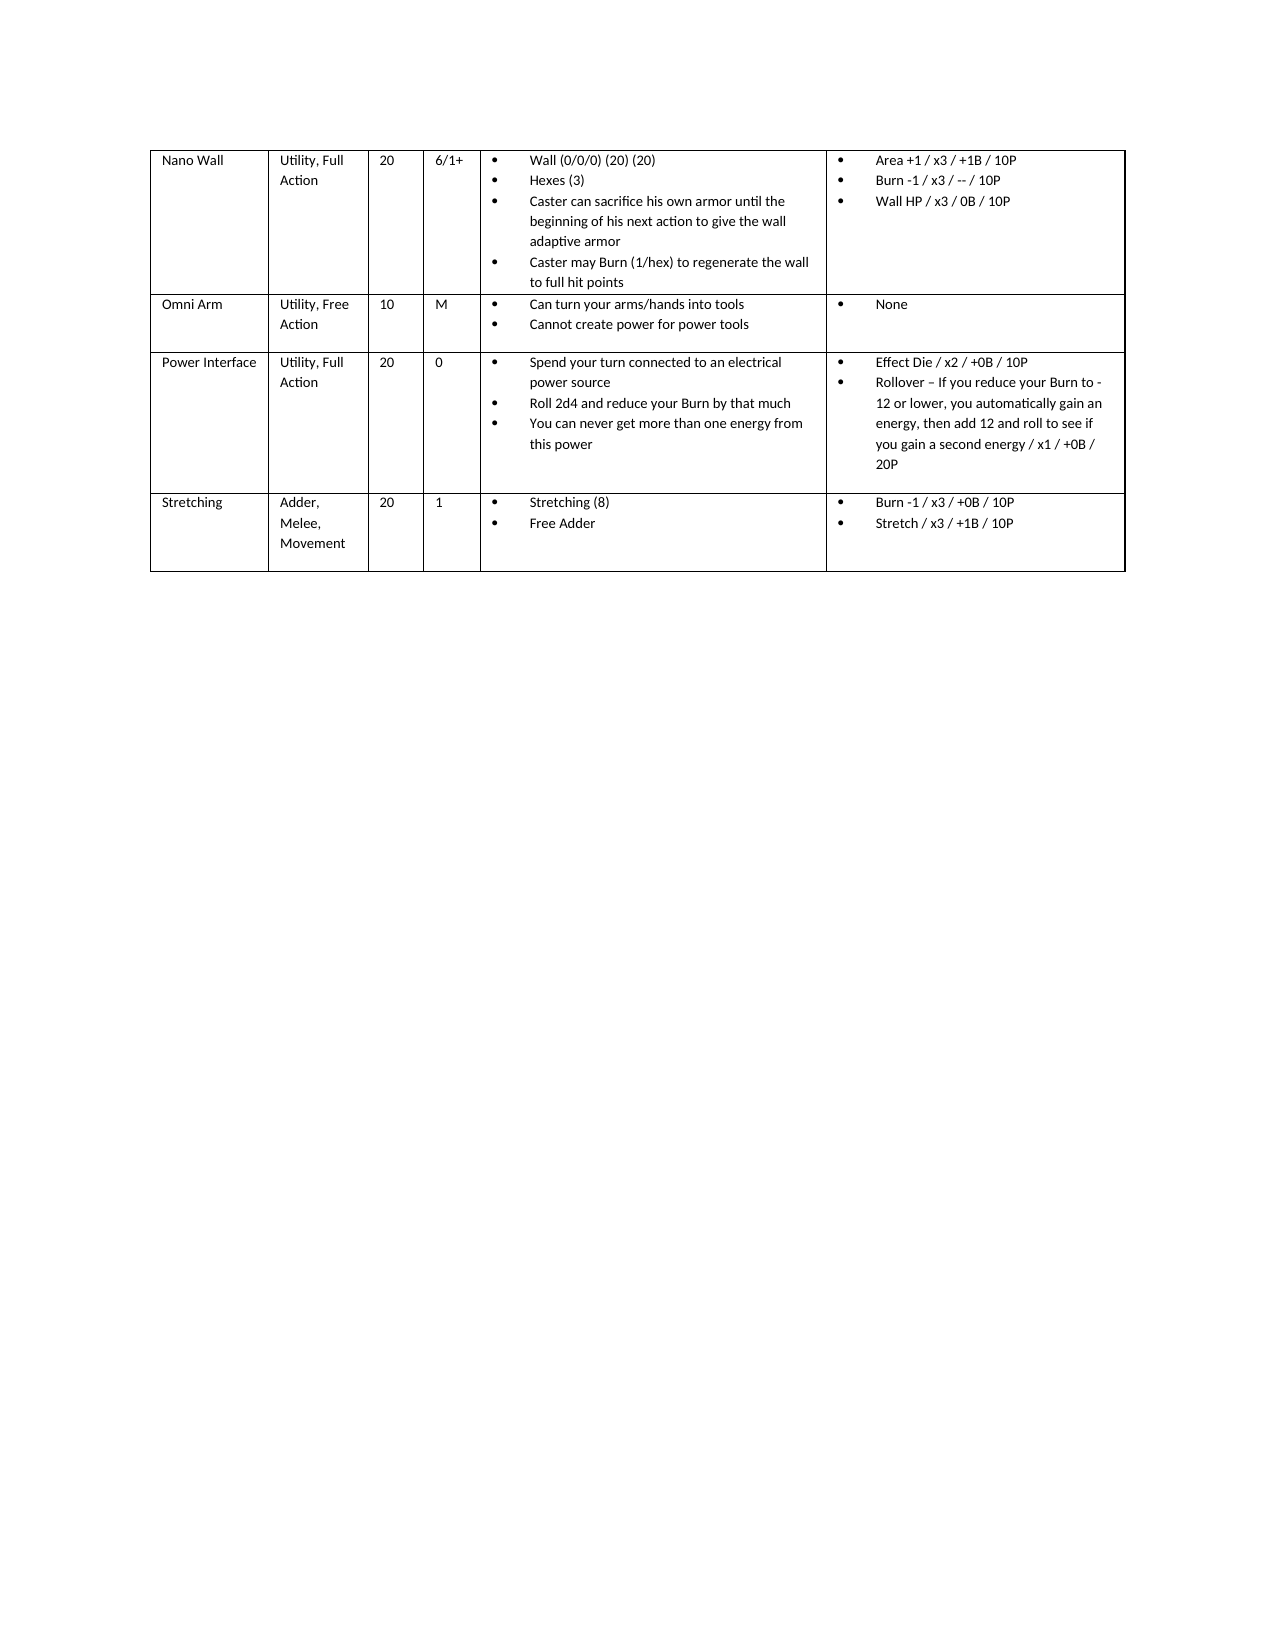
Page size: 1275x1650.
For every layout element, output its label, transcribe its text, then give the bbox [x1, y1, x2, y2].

table_cell Adder, Melee, Movement [269, 494, 368, 571]
table_cell Utility, Free Action [269, 295, 368, 352]
table_cell Area +1 / x3 / +1B / 10P Burn -1 / x3 / -- / 10P Wall HP / x3 / 0B / 10P [827, 151, 1124, 294]
table_cell 20 [369, 151, 423, 294]
table_cell Effect Die / x2 / +0B / 10P Rollover – If you reduce your Burn to -12 or lower, you automatically gain an energy, then add 12 and roll to see if you gain a second energy / x1 / +0B / 20P [827, 353, 1124, 492]
table_cell Stretching [151, 494, 268, 571]
table_cell Burn -1 / x3 / +0B / 10P Stretch / x3 / +1B / 10P [827, 494, 1124, 571]
table_cell 10 [369, 295, 423, 352]
table_cell Wall (0/0/0) (20) (20) Hexes (3) Caster can sacrifice his own armor until the beginning of his next action to give the wall adaptive armor Caster may Burn (1/hex) to regenerate the wall to full hit points [481, 151, 826, 294]
table_cell 1 [424, 494, 480, 571]
table_cell 20 [369, 494, 423, 571]
table_cell Utility, Full Action [269, 353, 368, 492]
table_cell M [424, 295, 480, 352]
table_cell Power Interface [151, 353, 268, 492]
table_cell 6/1+ [424, 151, 480, 294]
table_cell 0 [424, 353, 480, 492]
table_cell Nano Wall [151, 151, 268, 294]
table_cell Stretching (8) Free Adder [481, 494, 826, 571]
table_cell Omni Arm [151, 295, 268, 352]
table_cell Spend your turn connected to an electrical power source Roll 2d4 and reduce your Burn by that much You can never get more than one energy from this power [481, 353, 826, 492]
table_cell Utility, Full Action [269, 151, 368, 294]
table_cell None [827, 295, 1124, 352]
table_cell Can turn your arms/hands into tools Cannot create power for power tools [481, 295, 826, 352]
table_cell 20 [369, 353, 423, 492]
